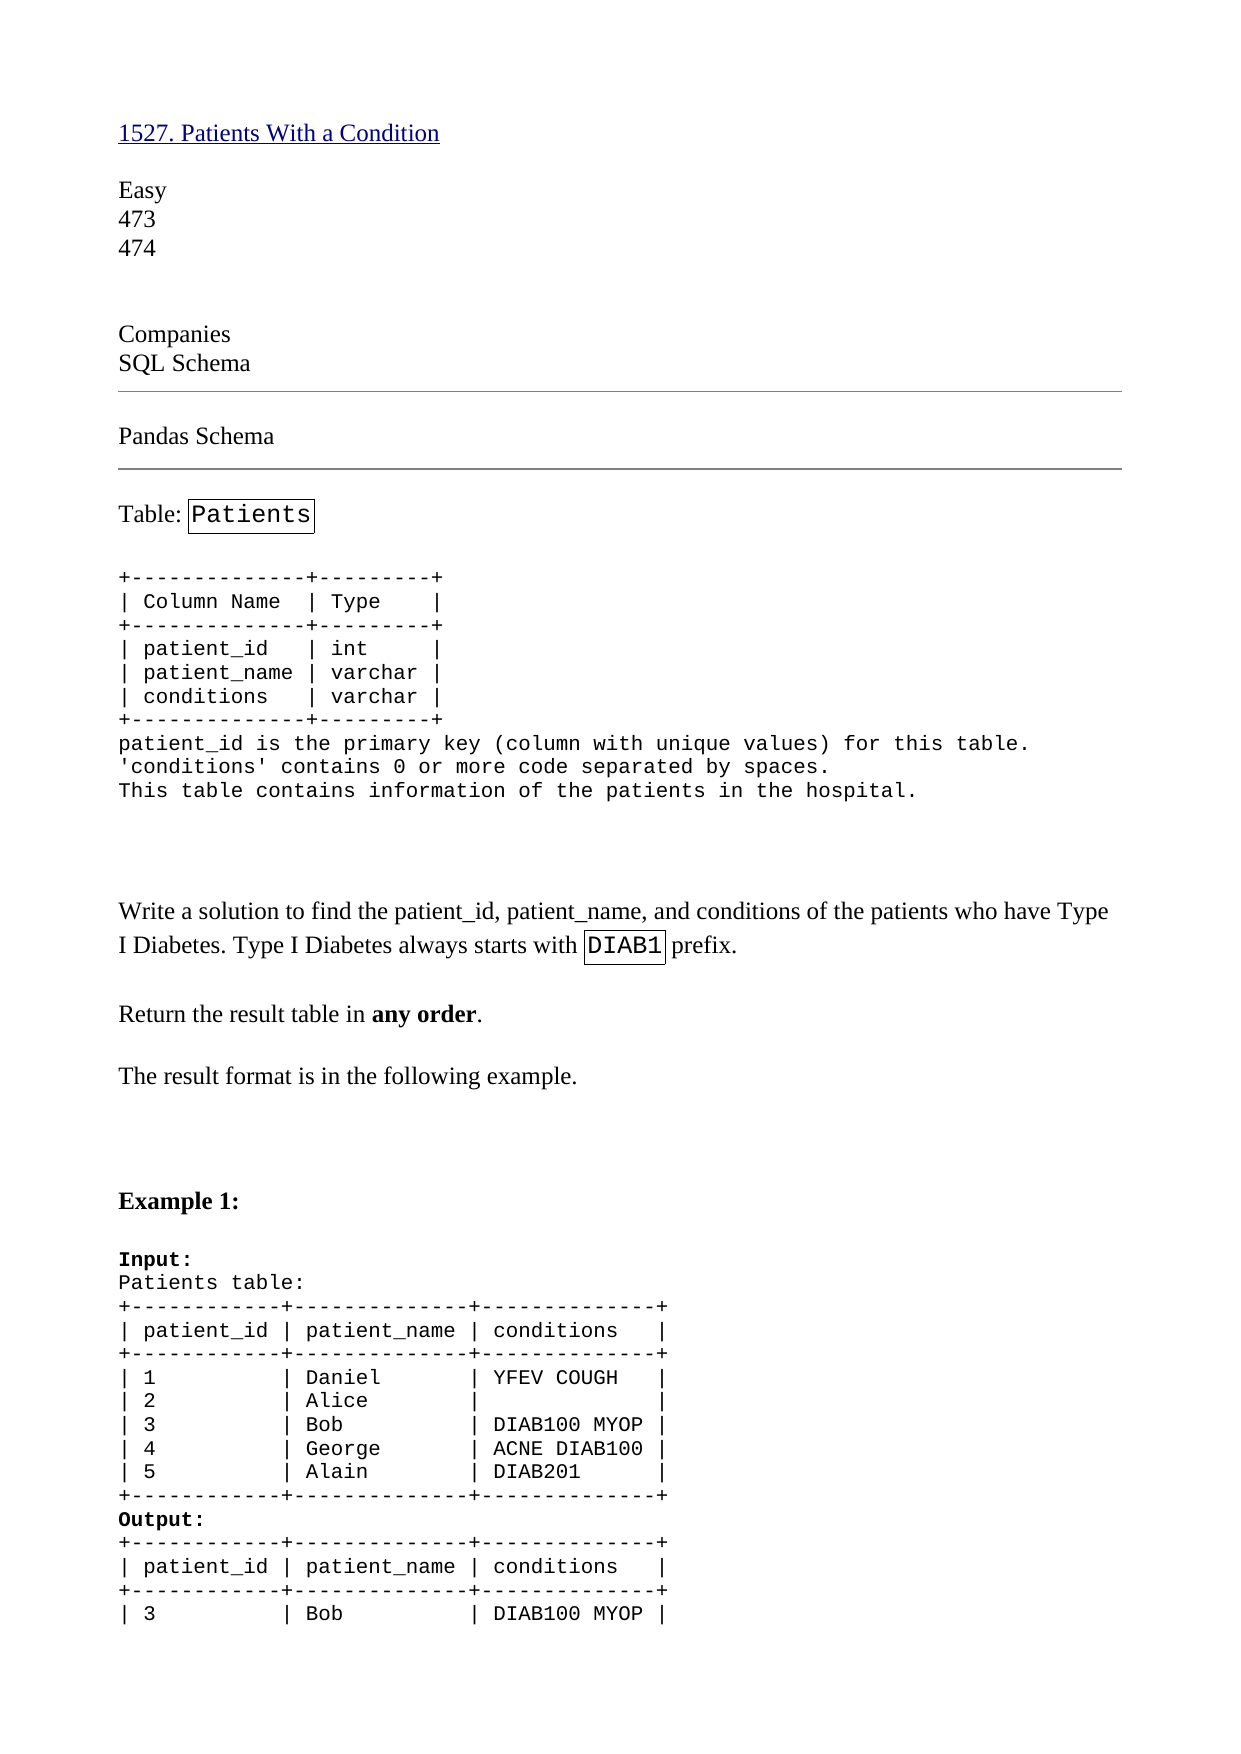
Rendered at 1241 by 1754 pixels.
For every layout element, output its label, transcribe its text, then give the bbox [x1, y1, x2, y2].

text Example 1: [118, 1186, 1122, 1215]
text SQL Schema [118, 348, 1122, 377]
text +------------+--------------+--------------+ [118, 1532, 1122, 1556]
text Companies [118, 319, 1122, 348]
text | 4 | George | ACNE DIAB100 | [118, 1438, 1122, 1461]
text +--------------+---------+ [118, 615, 1122, 638]
text | conditions | varchar | [118, 686, 1122, 709]
text +------------+--------------+--------------+ [118, 1485, 1122, 1509]
text +------------+--------------+--------------+ [118, 1343, 1122, 1367]
text | 2 | Alice | | [118, 1391, 1122, 1414]
text Write a solution to find the patient_id, patient_name, and conditions of the patients who have Type I Diabetes. Type I Diabetes always starts with DIAB1 prefix. [118, 896, 1122, 964]
text 474 [118, 233, 1122, 262]
text +--------------+---------+ [118, 567, 1122, 591]
text This table contains information of the patients in the hospital. [118, 780, 1122, 804]
text | 5 | Alain | DIAB201 | [118, 1461, 1122, 1485]
text | 3 | Bob | DIAB100 MYOP | [118, 1414, 1122, 1438]
text Patients table: [118, 1272, 1122, 1296]
text Pandas Schema [118, 421, 1122, 450]
text | 1 | Daniel | YFEV COUGH | [118, 1367, 1122, 1391]
text Output: [118, 1509, 1122, 1532]
text patient_id is the primary key (column with unique values) for this table. [118, 733, 1122, 757]
text | patient_id | int | [118, 638, 1122, 662]
text | patient_id | patient_name | conditions | [118, 1319, 1122, 1343]
text | patient_name | varchar | [118, 662, 1122, 686]
text Return the result table in any order. [118, 999, 1122, 1027]
text | Column Name | Type | [118, 591, 1122, 615]
text 'conditions' contains 0 or more code separated by spaces. [118, 757, 1122, 780]
text Table: Patients [118, 498, 314, 533]
text [315, 498, 1122, 533]
text | patient_id | patient_name | conditions | [118, 1556, 1122, 1580]
text The result format is in the following example. [118, 1061, 1122, 1090]
text +--------------+---------+ [118, 709, 1122, 733]
text | 3 | Bob | DIAB100 MYOP | [118, 1603, 1122, 1627]
text 1527. Patients With a Condition [118, 118, 1122, 147]
text Easy [118, 176, 1122, 204]
text Input: [118, 1249, 1122, 1272]
text 473 [118, 204, 1122, 233]
text +------------+--------------+--------------+ [118, 1580, 1122, 1603]
text +------------+--------------+--------------+ [118, 1296, 1122, 1319]
